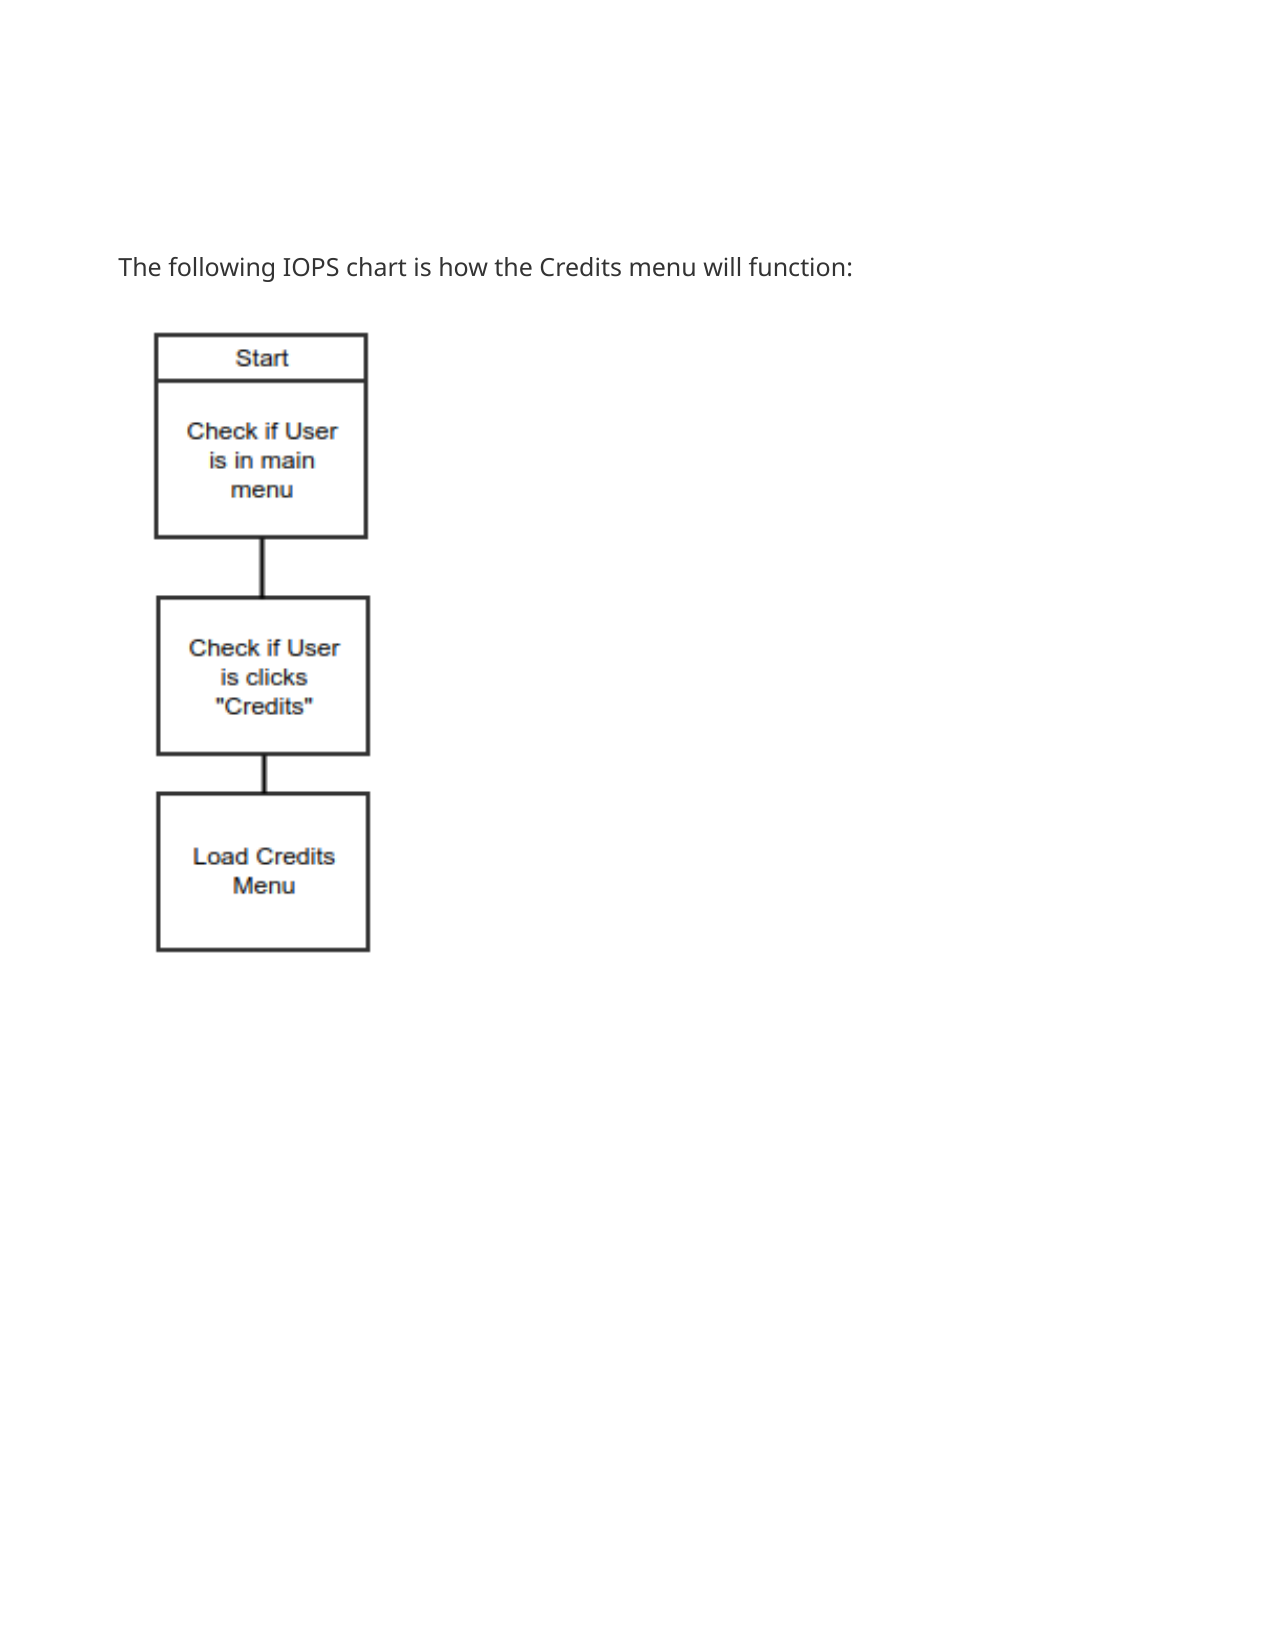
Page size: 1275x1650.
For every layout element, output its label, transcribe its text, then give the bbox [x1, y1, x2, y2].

text The following IOPS chart is how the Credits menu will function: [118, 250, 1157, 284]
picture [140, 323, 379, 963]
